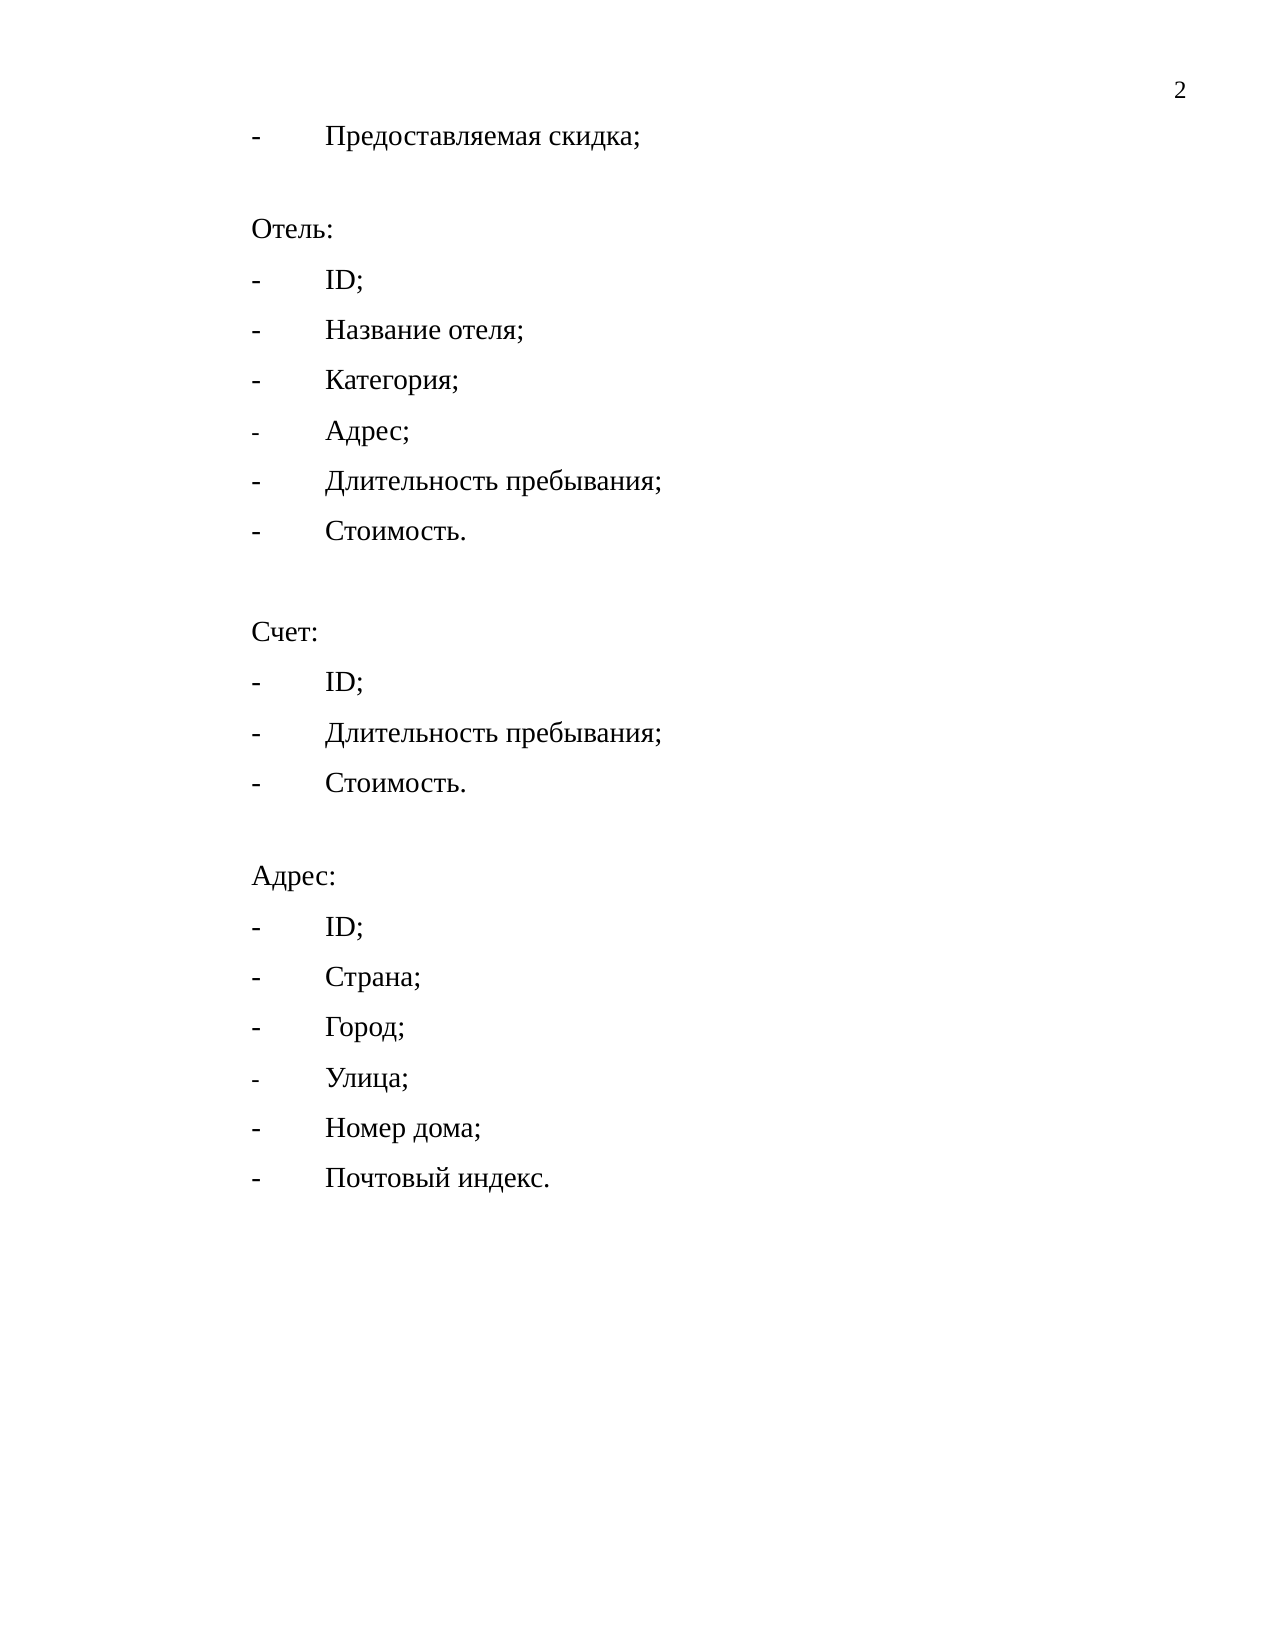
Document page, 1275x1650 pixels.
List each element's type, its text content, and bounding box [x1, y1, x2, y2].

text - Длительность пребывания; [177, 715, 1186, 748]
text Адрес: [177, 858, 1186, 892]
text - ID; [177, 909, 1186, 942]
text - Адрес; [177, 413, 1186, 446]
text - Стоимость. [177, 513, 1186, 547]
text - Город; [177, 1009, 1186, 1043]
text - Предоставляемая скидка; [177, 118, 1186, 152]
text - Длительность пребывания; [177, 463, 1186, 497]
text - Улица; [177, 1060, 1186, 1093]
text - Название отеля; [177, 312, 1186, 346]
text - ID; [177, 262, 1186, 295]
text Отель: [177, 212, 1186, 245]
text Счет: [177, 614, 1186, 648]
text - Номер дома; [177, 1110, 1186, 1143]
text - Страна; [177, 959, 1186, 993]
text - Стоимость. [177, 765, 1186, 798]
text - Категория; [177, 362, 1186, 396]
text - ID; [177, 664, 1186, 698]
text - Почтовый индекс. [177, 1160, 1186, 1194]
